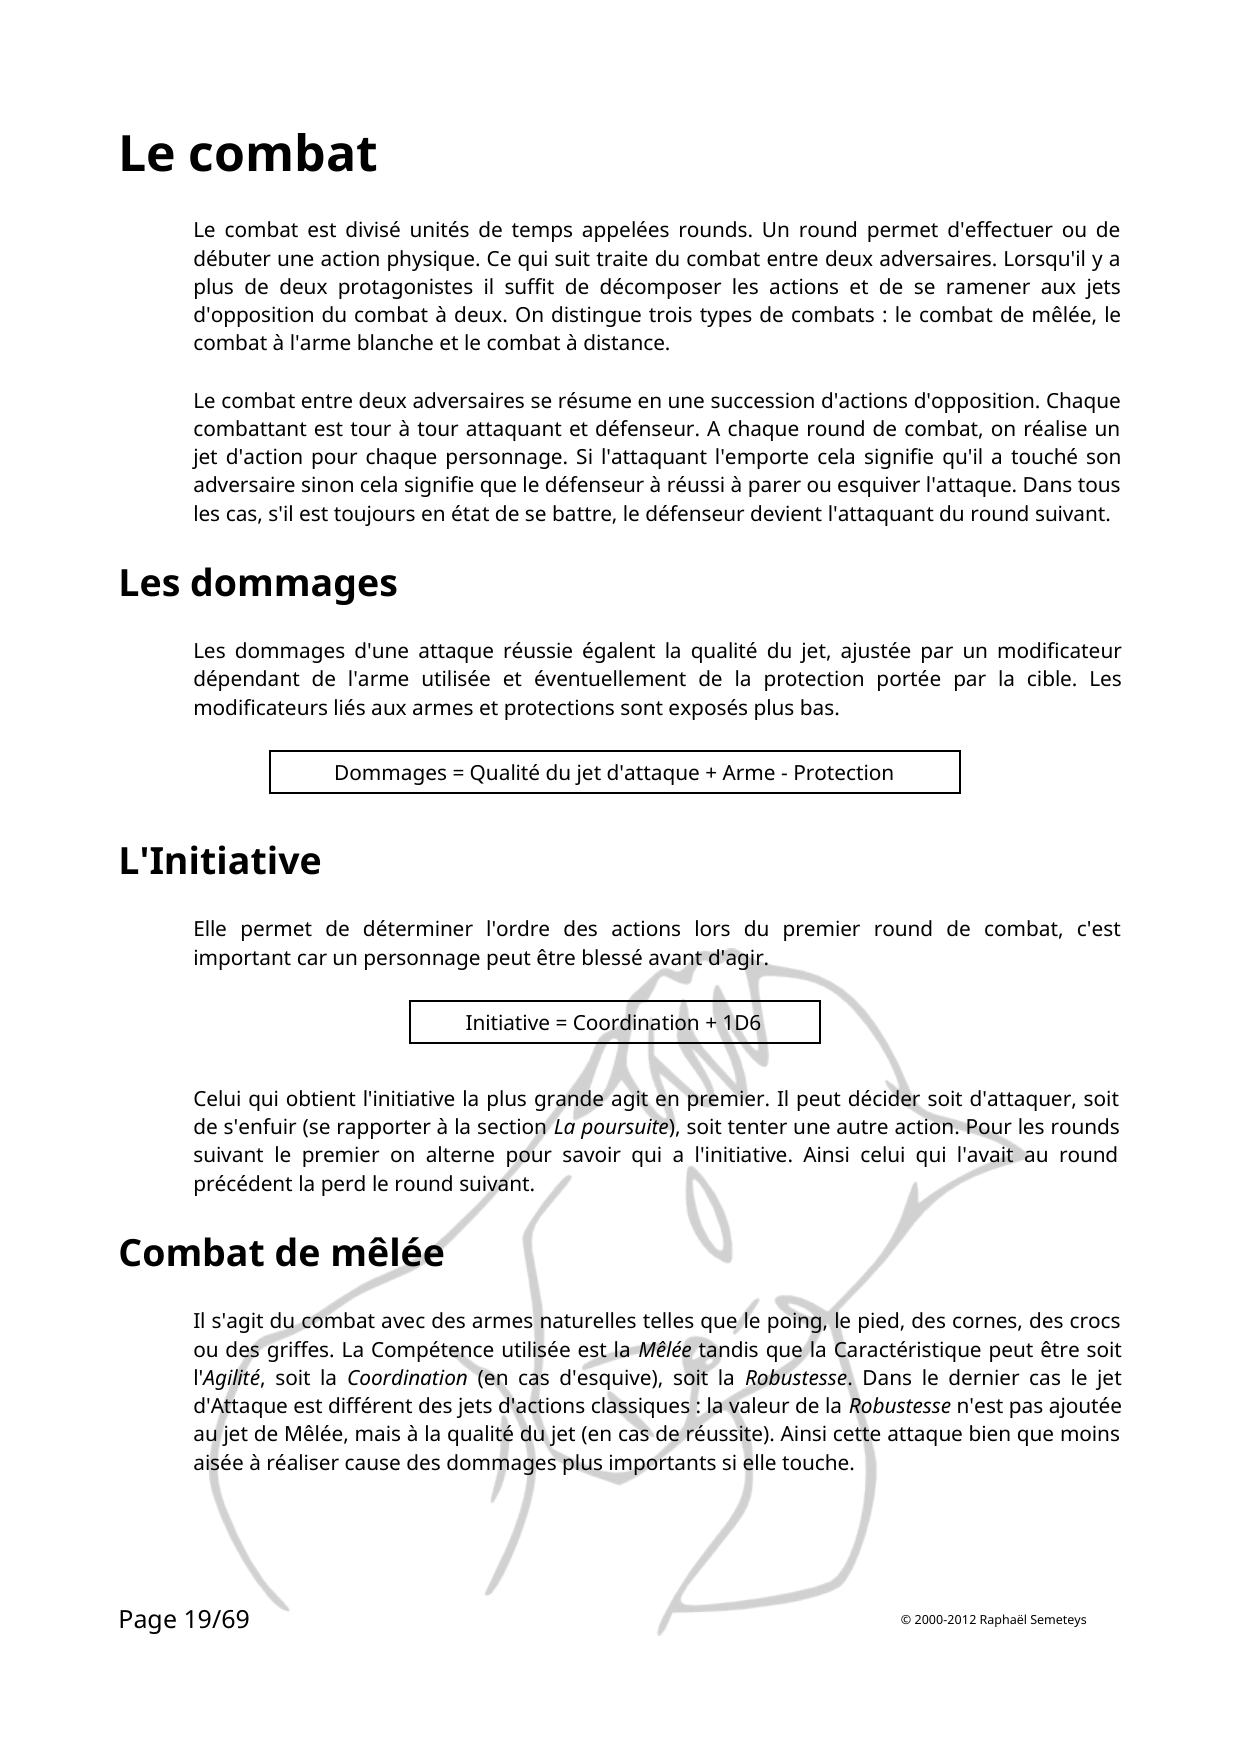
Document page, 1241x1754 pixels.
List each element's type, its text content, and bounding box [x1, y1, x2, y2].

subtitle Le combat [118, 118, 1122, 186]
picture [220, 1476, 1021, 1636]
text Il s'agit du combat avec des armes naturelles telles que le poing, le pied, des cornes, des crocs ou des griffes. La Compétence utilisée est la Mêlée tandis que la Caractéristique peut être soit l'Agilité, soit la Coordination (en cas d'esquive), soit la Robustesse. Dans le dernier cas le jet d'Attaque est différent des jets d'actions classiques : la valeur de la Robustesse n'est pas ajoutée au jet de Mêlée, mais à la qualité du jet (en cas de réussite). Ainsi cette attaque bien que moins aisée à réaliser cause des dommages plus importants si elle touche. [193, 1306, 1122, 1476]
text Le combat est divisé unités de temps appelées rounds. Un round permet d'effectuer ou de débuter une action physique. Ce qui suit traite du combat entre deux adversaires. Lorsqu'il y a plus de deux protagonistes il suffit de décomposer les actions et de se ramener aux jets d'opposition du combat à deux. On distingue trois types de combats : le combat de mêlée, le combat à l'arme blanche et le combat à distance. [193, 216, 1122, 357]
subtitle Les dommages [118, 556, 1122, 607]
subtitle Combat de mêlée [118, 1226, 1122, 1277]
table_header Initiative = Coordination + 1D6 [411, 1002, 819, 1042]
picture [220, 1197, 1021, 1226]
table_header Dommages = Qualité du jet d'attaque + Arme - Protection [271, 752, 959, 792]
text Les dommages d'une attaque réussie égalent la qualité du jet, ajustée par un modificateur dépendant de l'arme utilisée et éventuellement de la protection portée par la cible. Les modificateurs liés aux armes et protections sont exposés plus bas. [193, 636, 1124, 721]
text Elle permet de déterminer l'ordre des actions lors du premier round de combat, c'est important car un personnage peut être blessé avant d'agir. [193, 914, 1122, 971]
text Celui qui obtient l'initiative la plus grande agit en premier. Il peut décider soit d'attaquer, soit de s'enfuir (se rapporter à la section La poursuite), soit tenter une autre action. Pour les rounds suivant le premier on alterne pour savoir qui a l'initiative. Ainsi celui qui l'avait au round précédent la perd le round suivant. [193, 1084, 1121, 1197]
text Le combat entre deux adversaires se résume en une succession d'actions d'opposition. Chaque combattant est tour à tour attaquant et défenseur. A chaque round de combat, on réalise un jet d'action pour chaque personnage. Si l'attaquant l'emporte cela signifie qu'il a touché son adversaire sinon cela signifie que le défenseur à réussi à parer ou esquiver l'attaque. Dans tous les cas, s'il est toujours en état de se battre, le défenseur devient l'attaquant du round suivant. [193, 386, 1122, 527]
picture [220, 1277, 1021, 1306]
picture [220, 971, 1021, 1084]
subtitle L'Initiative [118, 834, 1122, 885]
